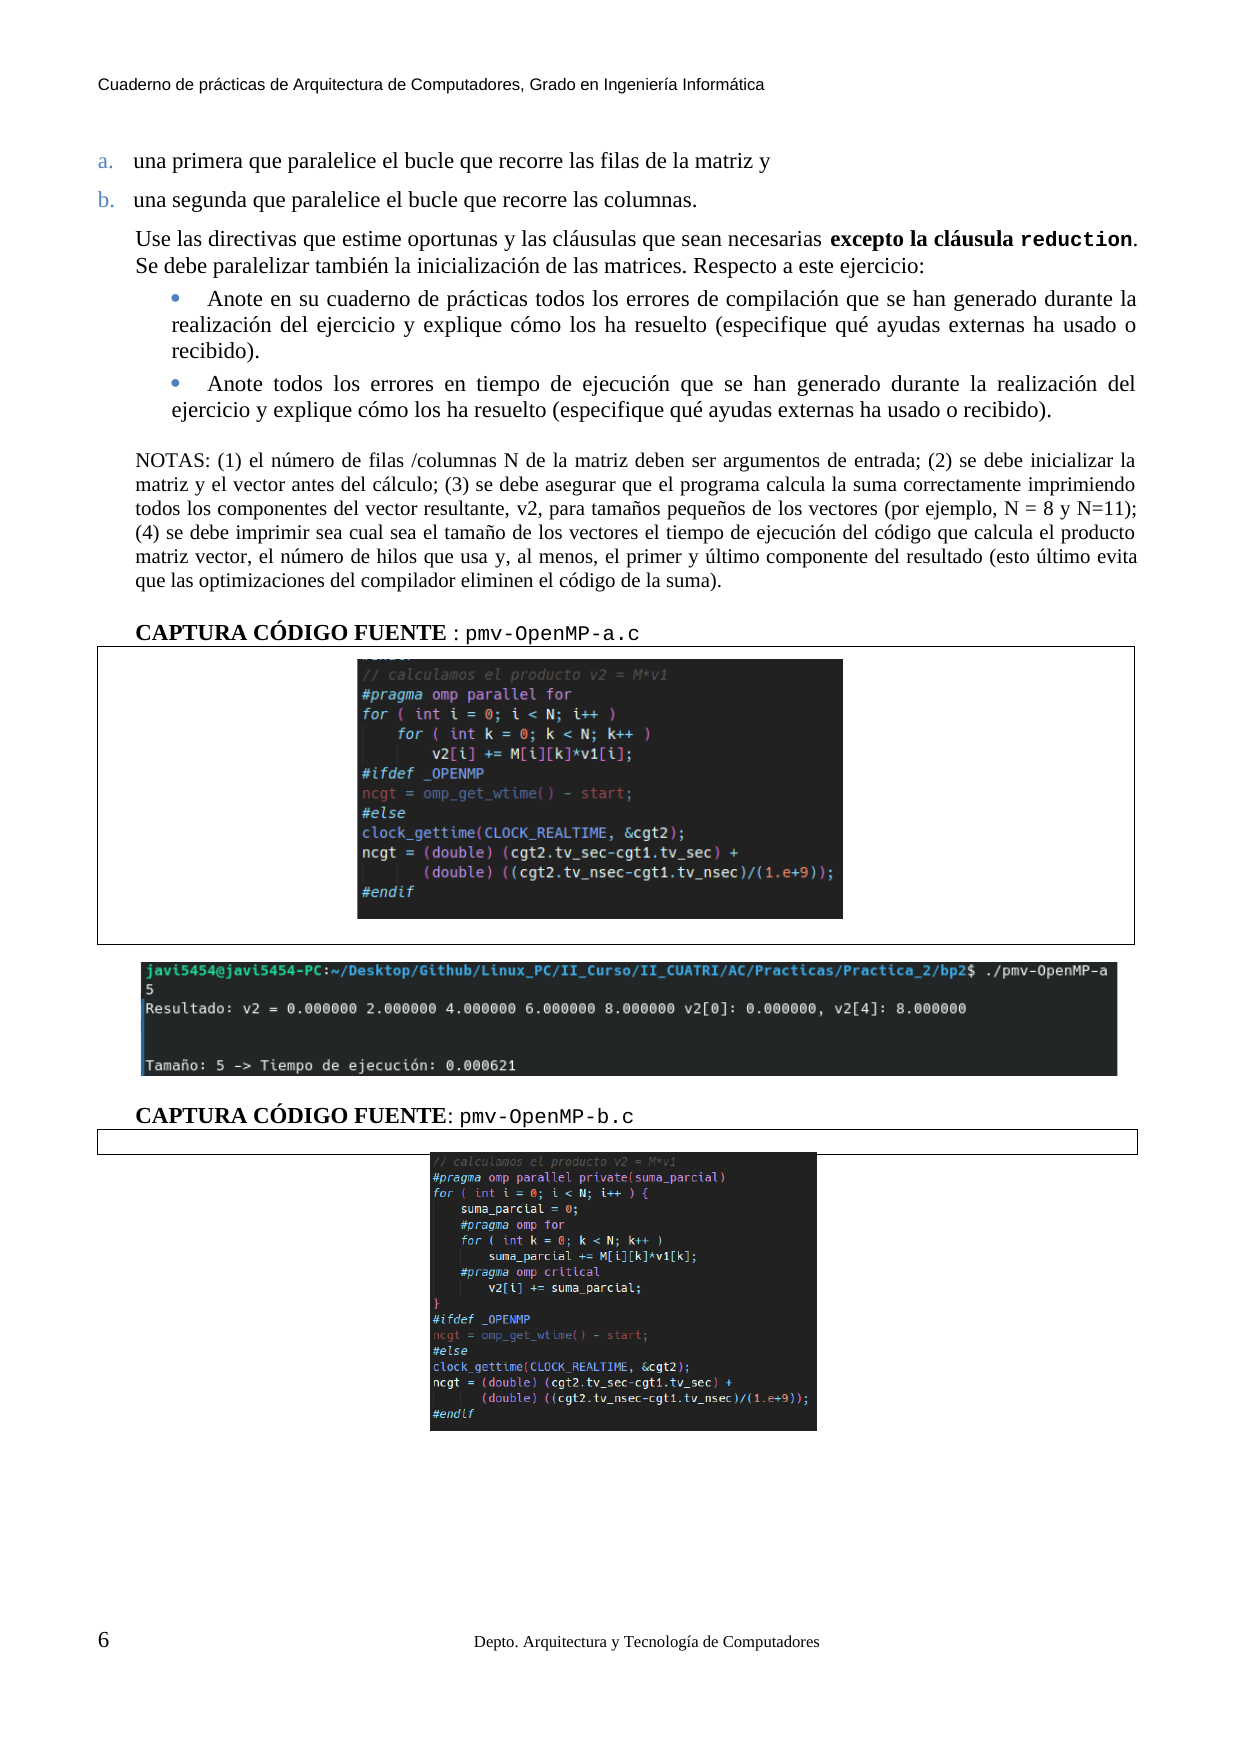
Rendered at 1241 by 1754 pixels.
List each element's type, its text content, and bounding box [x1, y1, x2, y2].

picture [430, 1152, 817, 1431]
table_header [98, 647, 1134, 944]
picture [140, 962, 1118, 1076]
picture [357, 659, 843, 919]
list Use las directivas que estime oportunas y las cláusulas que sean necesarias excepto la cláusula reduction. Se debe paralelizar también la inicialización de las matrices. Respecto a este ejercicio: [135, 224, 1138, 278]
list una segunda que paralelice el bucle que recorre las columnas. [98, 186, 1138, 212]
list una primera que paralelice el bucle que recorre las filas de la matriz y [98, 147, 1138, 173]
table_header [98, 1130, 1137, 1154]
list Anote todos los errores en tiempo de ejecución que se han generado durante la realización del ejercicio y explique cómo los ha resuelto (especifique qué ayudas externas ha usado o recibido). [171, 370, 1138, 423]
text CAPTURA CÓDIGO FUENTE : pmv-OpenMP-a.c [135, 618, 1138, 646]
list Anote en su cuaderno de prácticas todos los errores de compilación que se han generado durante la realización del ejercicio y explique cómo los ha resuelto (especifique qué ayudas externas ha usado o recibido). [171, 285, 1138, 364]
text CAPTURA CÓDIGO FUENTE: pmv-OpenMP-b.c [135, 1102, 1138, 1129]
list NOTAS: (1) el número de filas /columnas N de la matriz deben ser argumentos de entrada; (2) se debe inicializar la matriz y el vector antes del cálculo; (3) se debe asegurar que el programa calcula la suma correctamente imprimiendo todos los componentes del vector resultante, v2, para tamaños pequeños de los vectores (por ejemplo, N = 8 y N=11); (4) se debe imprimir sea cual sea el tamaño de los vectores el tiempo de ejecución del código que calcula el producto matriz vector, el número de hilos que usa y, al menos, el primer y último componente del resultado (esto último evita que las optimizaciones del compilador eliminen el código de la suma). [135, 448, 1138, 592]
